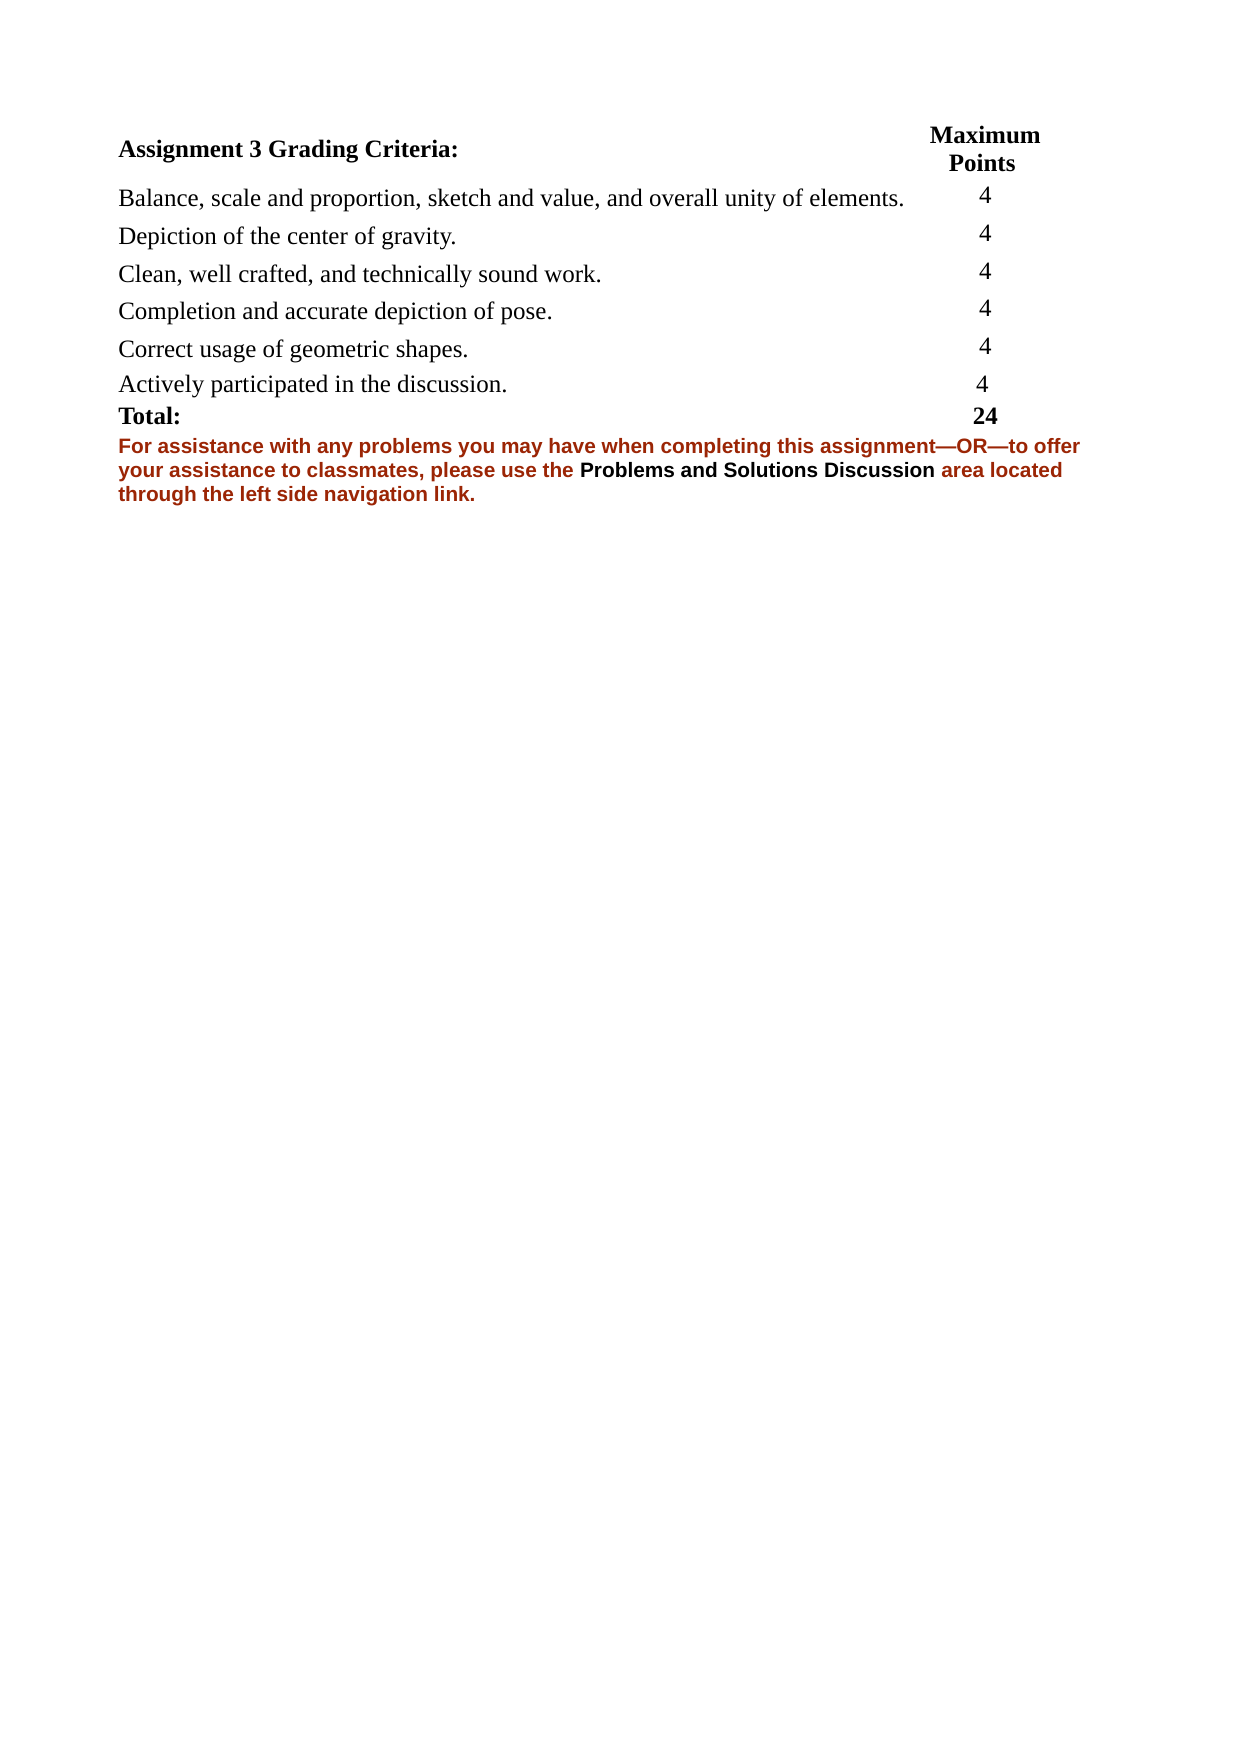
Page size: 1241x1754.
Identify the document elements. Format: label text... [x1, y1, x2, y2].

table_cell 4 [911, 367, 1059, 399]
table_cell 4 [911, 254, 1059, 292]
table_cell Completion and accurate depiction of pose. [117, 292, 911, 329]
table_cell 4 [911, 216, 1059, 254]
table_cell Total: [117, 399, 911, 431]
table_cell Correct usage of geometric shapes. [117, 330, 911, 367]
table_header Maximum Points [911, 118, 1059, 179]
table_cell 4 [911, 292, 1059, 329]
table_cell Clean, well crafted, and technically sound work. [117, 254, 911, 292]
table_cell 4 [911, 330, 1059, 367]
table_header Assignment 3 Grading Criteria: [117, 118, 911, 179]
table_cell 24 [911, 399, 1059, 431]
table_cell Actively participated in the discussion. [117, 367, 911, 399]
text For assistance with any problems you may have when completing this assignment—OR—to offer your assistance to classmates, please use the Problems and Solutions Discussion area located through the left side navigation link. [118, 434, 1122, 506]
table_cell Balance, scale and proportion, sketch and value, and overall unity of elements. [117, 179, 911, 216]
table_cell Depiction of the center of gravity. [117, 216, 911, 254]
table_cell 4 [911, 179, 1059, 216]
